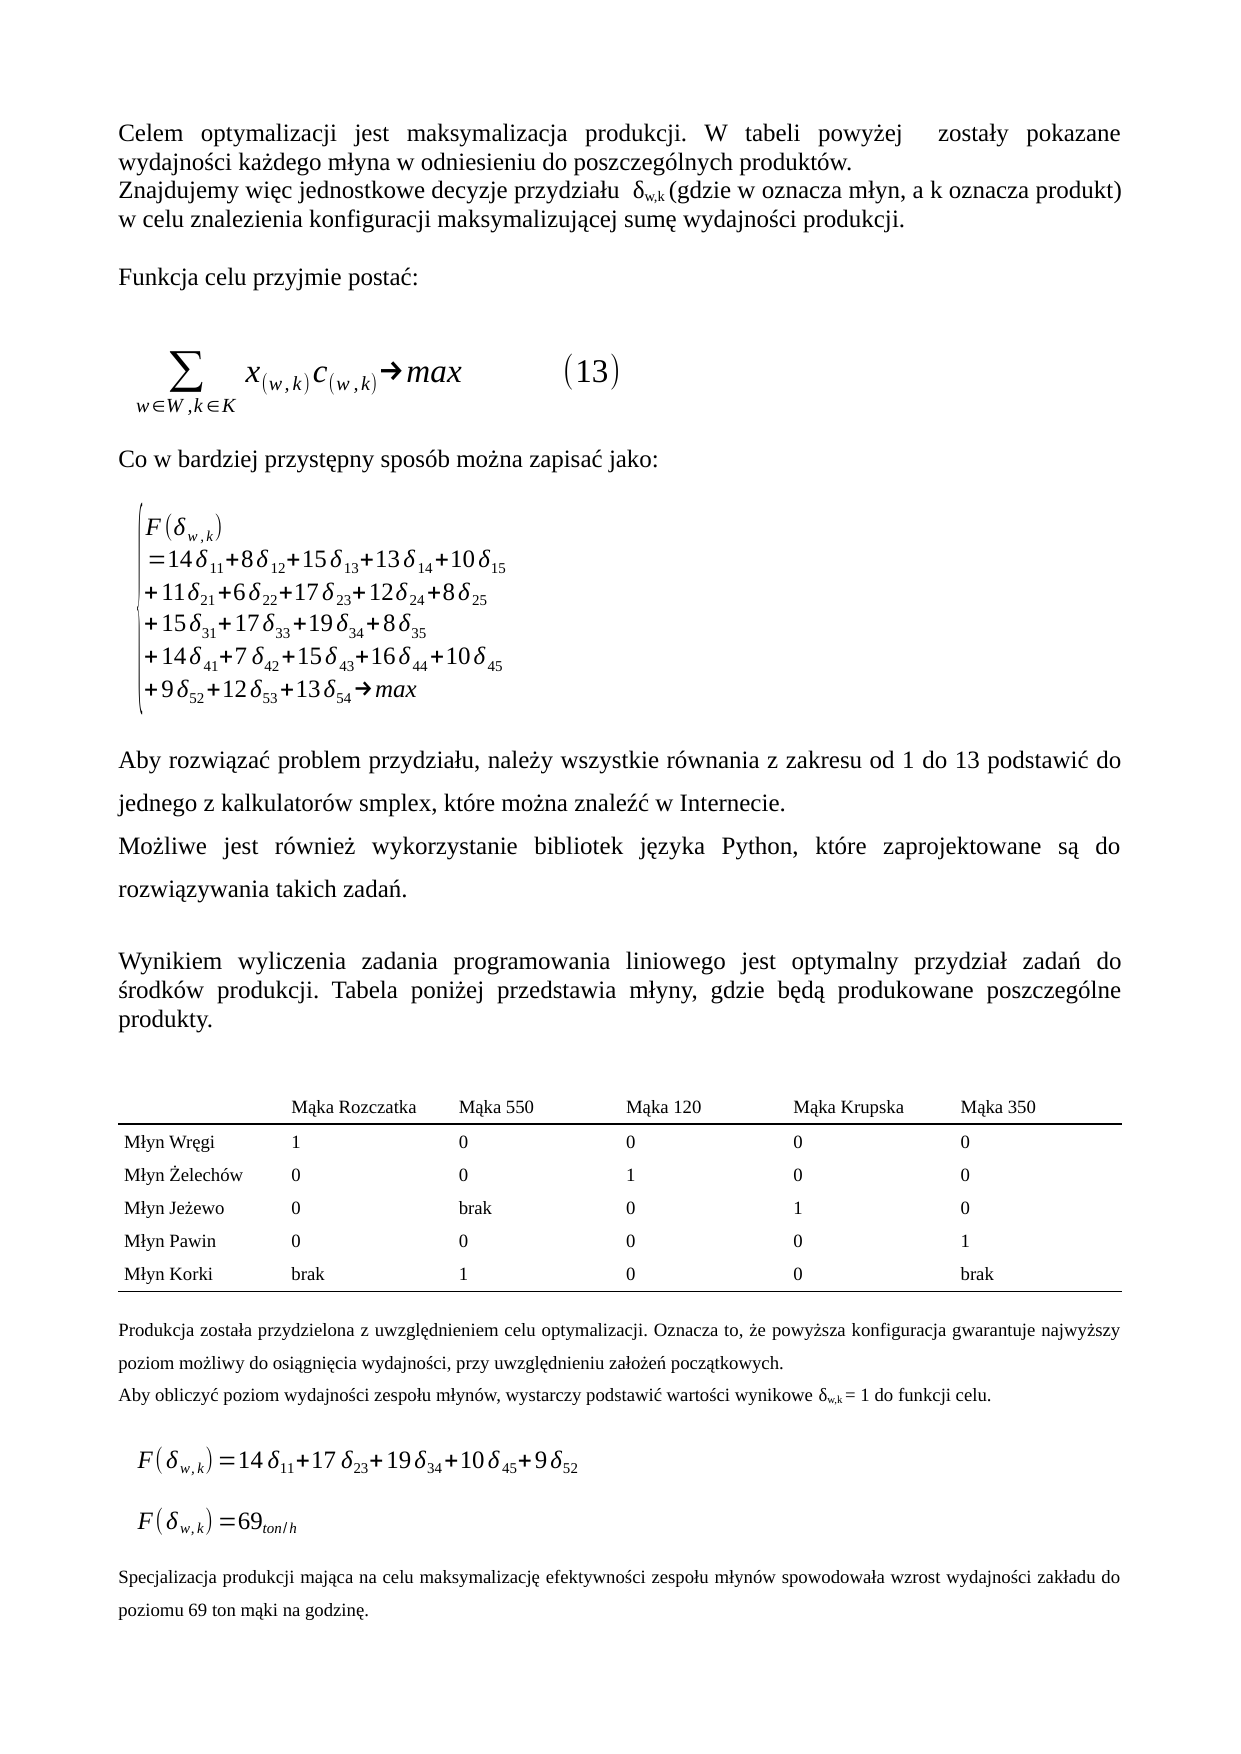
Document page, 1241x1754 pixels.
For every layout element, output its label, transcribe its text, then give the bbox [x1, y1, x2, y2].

table_cell 1 [453, 1258, 620, 1291]
text Znajdujemy więc jednostkowe decyzje przydziału δw,k (gdzie w oznacza młyn, a k oznacza produkt) w celu znalezienia konfiguracji maksymalizującej sumę wydajności produkcji. [118, 176, 1122, 233]
table_cell 0 [788, 1225, 955, 1257]
table_cell 1 [788, 1191, 955, 1224]
table_cell brak [453, 1191, 620, 1224]
text Aby rozwiązać problem przydziału, należy wszystkie równania z zakresu od 1 do 13 podstawić do jednego z kalkulatorów smplex, które można znaleźć w Internecie. [118, 745, 1122, 817]
text Aby obliczyć poziom wydajności zespołu młynów, wystarczy podstawić wartości wynikowe δw,k = 1 do funkcji celu. [118, 1384, 1122, 1406]
table_cell 0 [285, 1159, 453, 1191]
table_cell Młyn Jeżewo [118, 1191, 285, 1224]
text Wynikiem wyliczenia zadania programowania liniowego jest optymalny przydział zadań do środków produkcji. Tabela poniżej przedstawia młyny, gdzie będą produkowane poszczególne produkty. [118, 946, 1122, 1033]
table_cell 0 [955, 1159, 1122, 1191]
table_cell Młyn Pawin [118, 1225, 285, 1257]
table_cell 0 [788, 1258, 955, 1291]
table_cell 0 [453, 1125, 620, 1158]
table_cell 0 [955, 1191, 1122, 1224]
text Co w bardziej przystępny sposób można zapisać jako: [118, 444, 1122, 473]
table_header Mąka 350 [955, 1090, 1122, 1123]
table_header Mąka 120 [620, 1090, 787, 1123]
table_cell 0 [285, 1191, 453, 1224]
table_cell 1 [620, 1159, 787, 1191]
table_cell Młyn Żelechów [118, 1159, 285, 1191]
text Funkcja celu przyjmie postać: [118, 262, 1122, 291]
table_cell 0 [453, 1225, 620, 1257]
table_cell brak [285, 1258, 453, 1291]
table_cell 1 [285, 1125, 453, 1158]
table_cell 0 [620, 1125, 787, 1158]
table_cell Młyn Wręgi [118, 1125, 285, 1158]
table_cell 0 [285, 1225, 453, 1257]
table_header Mąka 550 [453, 1090, 620, 1123]
table_header [118, 1090, 285, 1123]
text Możliwe jest również wykorzystanie bibliotek języka Python, które zaprojektowane są do rozwiązywania takich zadań. [118, 831, 1122, 903]
text Specjalizacja produkcji mająca na celu maksymalizację efektywności zespołu młynów spowodowała wzrost wydajności zakładu do poziomu 69 ton mąki na godzinę. [118, 1566, 1122, 1620]
table_cell 0 [620, 1258, 787, 1291]
table_cell Młyn Korki [118, 1258, 285, 1291]
table_cell brak [955, 1258, 1122, 1291]
table_cell 0 [620, 1225, 787, 1257]
table_header Mąka Rozczatka [285, 1090, 453, 1123]
table_cell 0 [620, 1191, 787, 1224]
table_cell 0 [788, 1125, 955, 1158]
table_cell 0 [788, 1159, 955, 1191]
table_cell 0 [453, 1159, 620, 1191]
table_header Mąka Krupska [788, 1090, 955, 1123]
text Produkcja została przydzielona z uwzględnieniem celu optymalizacji. Oznacza to, że powyższa konfiguracja gwarantuje najwyższy poziom możliwy do osiągnięcia wydajności, przy uwzględnieniu założeń początkowych. [118, 1319, 1122, 1373]
text Celem optymalizacji jest maksymalizacja produkcji. W tabeli powyżej zostały pokazane wydajności każdego młyna w odniesieniu do poszczególnych produktów. [118, 118, 1122, 176]
table_cell 0 [955, 1125, 1122, 1158]
table_cell 1 [955, 1225, 1122, 1257]
